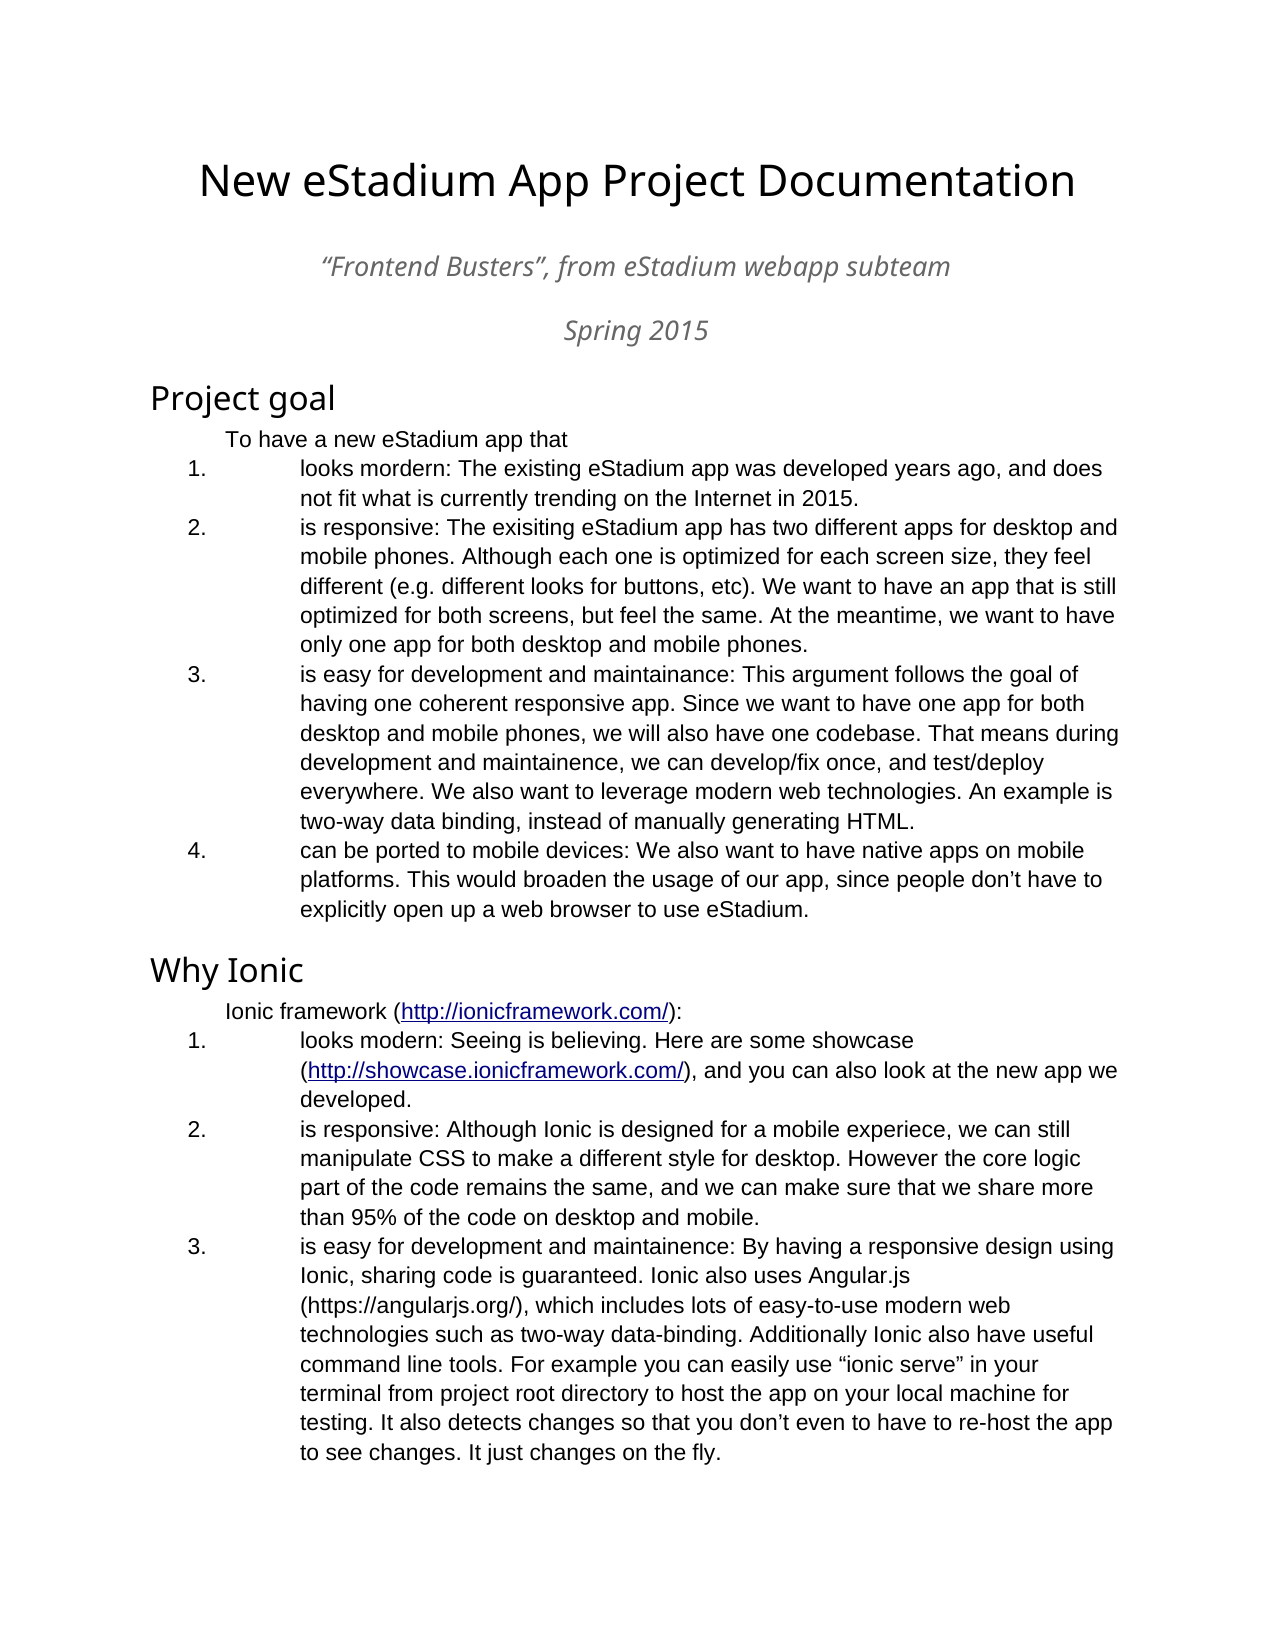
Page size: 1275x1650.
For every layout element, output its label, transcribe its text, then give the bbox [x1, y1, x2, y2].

subtitle Project goal [150, 374, 1125, 420]
list is easy for development and maintainance: This argument follows the goal of having one coherent responsive app. Since we want to have one app for both desktop and mobile phones, we will also have one codebase. That means during development and maintainence, we can develop/fix once, and test/deploy everywhere. We also want to leverage modern web technologies. An example is two-way data binding, instead of manually generating HTML. [187, 661, 1125, 834]
list is easy for development and maintainence: By having a responsive design using Ionic, sharing code is guaranteed. Ionic also uses Angular.js (https://angularjs.org/), which includes lots of easy-to-use modern web technologies such as two-way data-binding. Additionally Ionic also have useful command line tools. For example you can easily use “ionic serve” in your terminal from project root directory to host the app on your local machine for testing. It also detects changes so that you don’t even to have to re-host the app to see changes. It just changes on the fly. [187, 1234, 1125, 1465]
subtitle Spring 2015 [150, 311, 1125, 348]
list can be ported to mobile devices: We also want to have native apps on mobile platforms. This would broaden the usage of our app, since people don’t have to explicitly open up a web browser to use eStadium. [187, 838, 1125, 922]
title New eStadium App Project Documentation [150, 150, 1125, 209]
list is responsive: The exisiting eStadium app has two different apps for desktop and mobile phones. Although each one is optimized for each screen size, they feel different (e.g. different looks for buttons, etc). We want to have an app that is still optimized for both screens, but feel the same. At the meantime, we want to have only one app for both desktop and mobile phones. [187, 514, 1125, 658]
list looks modern: Seeing is believing. Here are some showcase (http://showcase.ionicframework.com/), and you can also look at the new app we developed. [187, 1028, 1125, 1113]
subtitle “Frontend Busters”, from eStadium webapp subteam [150, 248, 1125, 285]
list is responsive: Although Ionic is designed for a mobile experiece, we can still manipulate CSS to make a different style for desktop. However the core logic part of the code remains the same, and we can make sure that we share more than 95% of the code on desktop and mobile. [187, 1116, 1125, 1230]
subtitle Why Ionic [150, 947, 1125, 992]
list looks mordern: The existing eStadium app was developed years ago, and does not fit what is currently trending on the Internet in 2015. [187, 456, 1125, 511]
text Ionic framework (http://ionicframework.com/): [150, 999, 1125, 1024]
text To have a new eStadium app that [150, 426, 1125, 452]
